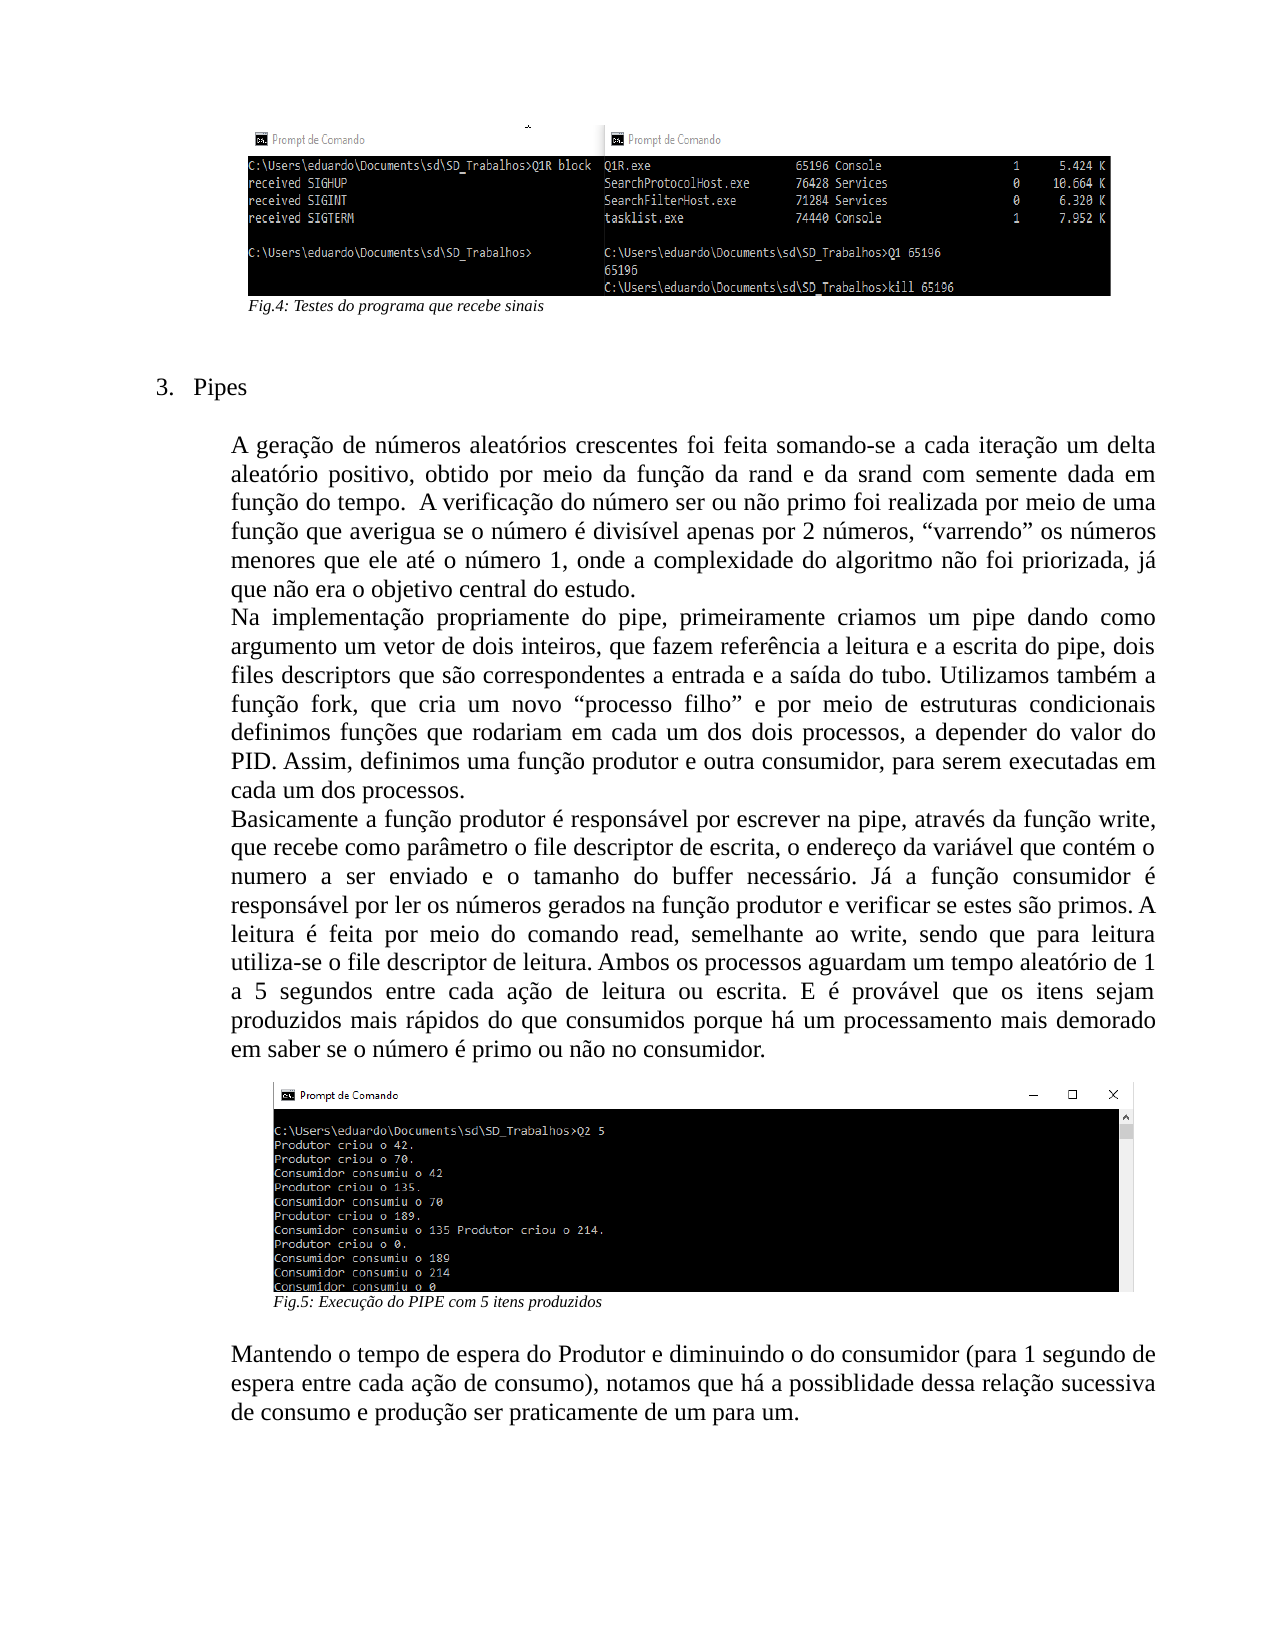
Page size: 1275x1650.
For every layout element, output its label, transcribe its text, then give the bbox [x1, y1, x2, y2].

text Fig.4: Testes do programa que recebe sinais [248, 296, 1111, 315]
list Pipes [156, 372, 1157, 401]
list Mantendo o tempo de espera do Produtor e diminuindo o do consumidor (para 1 segundo de espera entre cada ação de consumo), notamos que há a possiblidade dessa relação sucessiva de consumo e produção ser praticamente de um para um. [193, 1339, 1157, 1426]
list Basicamente a função produtor é responsável por escrever na pipe, através da função write, que recebe como parâmetro o file descriptor de escrita, o endereço da variável que contém o numero a ser enviado e o tamanho do buffer necessário. Já a função consumidor é responsável por ler os números gerados na função produtor e verificar se estes são primos. A leitura é feita por meio do comando read, semelhante ao write, sendo que para leitura utiliza-se o file descriptor de leitura. Ambos os processos aguardam um tempo aleatório de 1 a 5 segundos entre cada ação de leitura ou escrita. E é provável que os itens sejam produzidos mais rápidos do que consumidos porque há um processamento mais demorado em saber se o número é primo ou não no consumidor. [193, 804, 1157, 1062]
list Na implementação propriamente do pipe, primeiramente criamos um pipe dando como argumento um vetor de dois inteiros, que fazem referência a leitura e a escrita do pipe, dois files descriptors que são correspondentes a entrada e a saída do tubo. Utilizamos também a função fork, que cria um novo “processo filho” e por meio de estruturas condicionais definimos funções que rodariam em cada um dos dois processos, a depender do valor do PID. Assim, definimos uma função produtor e outra consumidor, para serem executadas em cada um dos processos. [193, 602, 1157, 804]
text Fig.5: Execução do PIPE com 5 itens produzidos [273, 1292, 1134, 1311]
list A geração de números aleatórios crescentes foi feita somando-se a cada iteração um delta aleatório positivo, obtido por meio da função da rand e da srand com semente dada em função do tempo. A verificação do número ser ou não primo foi realizada por meio de uma função que averigua se o número é divisível apenas por 2 números, “varrendo” os números menores que ele até o número 1, onde a complexidade do algoritmo não foi priorizada, já que não era o objetivo central do estudo. [193, 430, 1157, 602]
